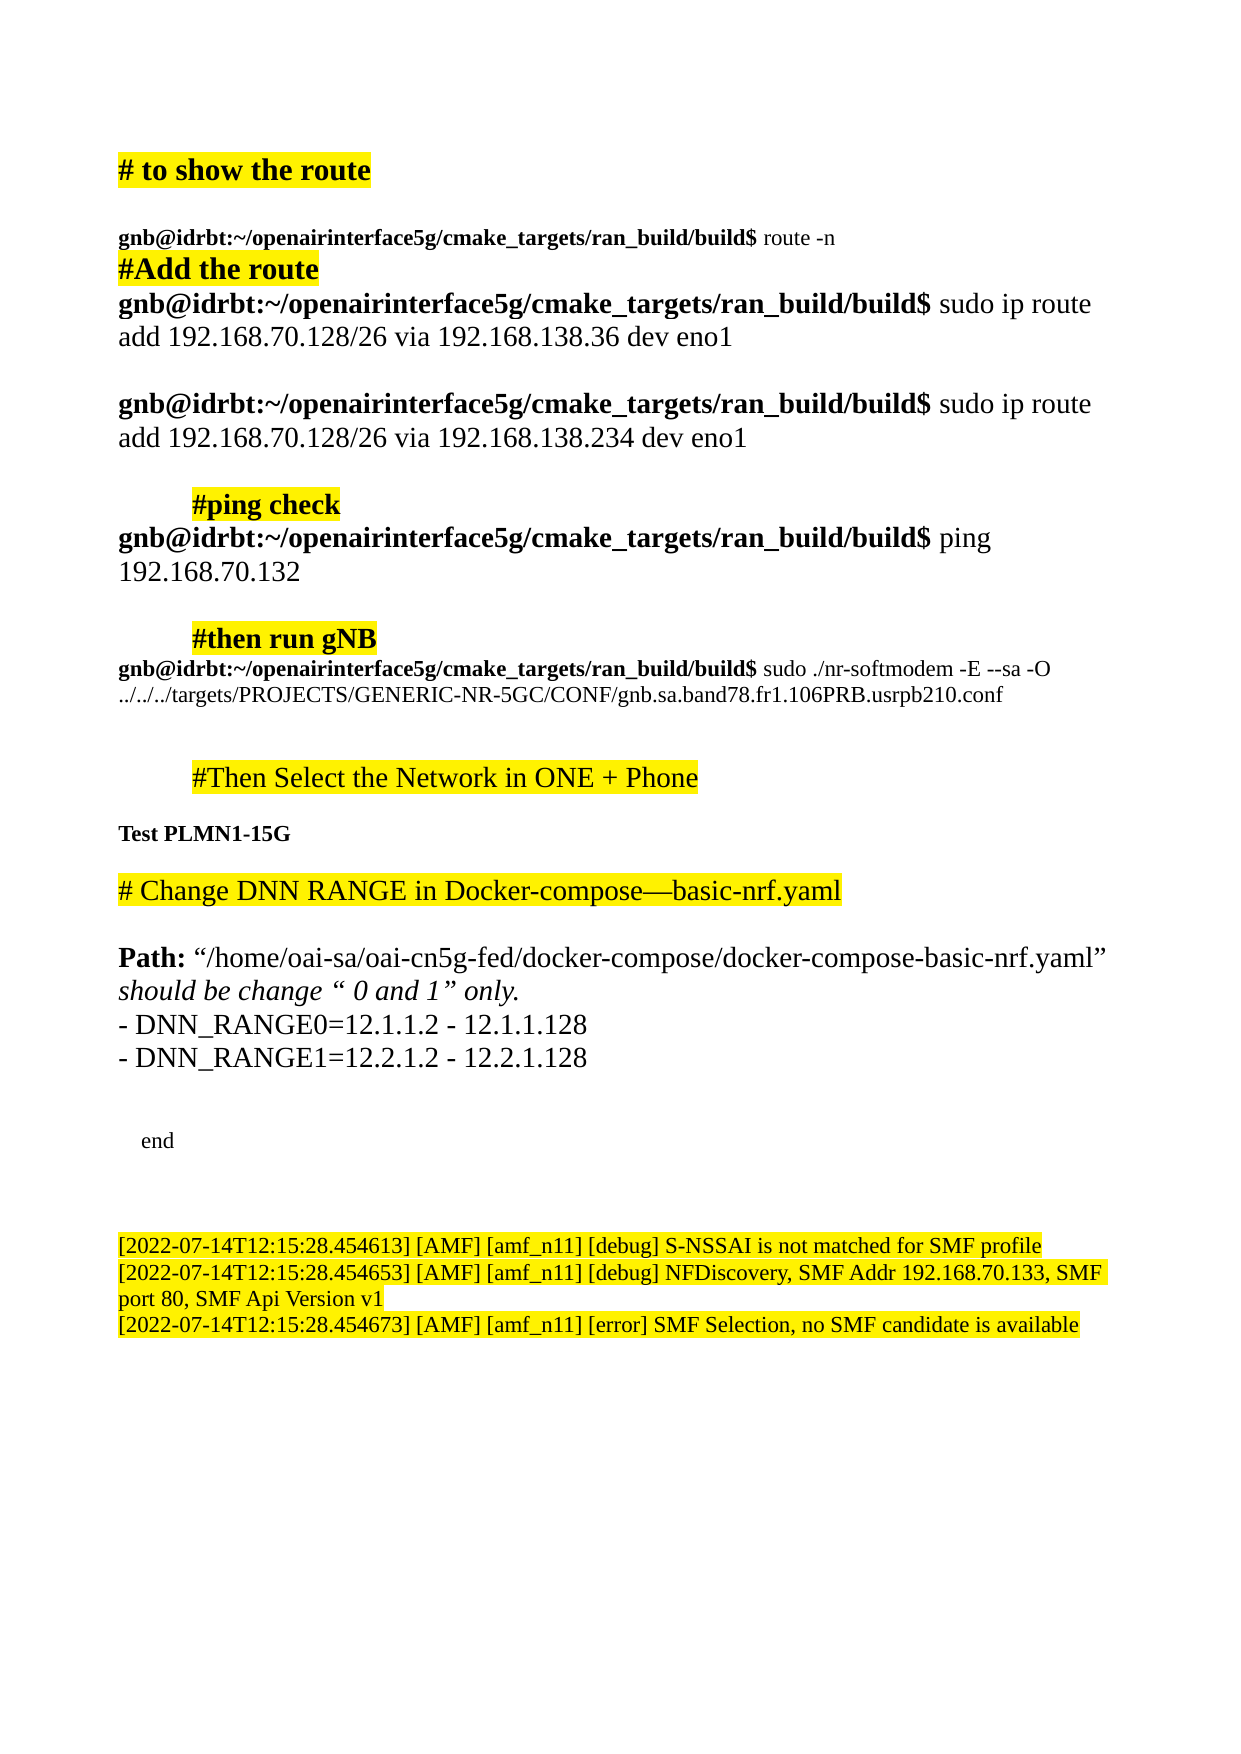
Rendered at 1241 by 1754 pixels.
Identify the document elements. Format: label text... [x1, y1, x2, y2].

text - DNN_RANGE1=12.2.1.2 - 12.2.1.128 [118, 1041, 1122, 1074]
text #then run gNB [118, 621, 1122, 655]
text # Change DNN RANGE in Docker-compose—basic-nrf.yaml [118, 873, 1122, 906]
text gnb@idrbt:~/openairinterface5g/cmake_targets/ran_build/build$ ping 192.168.70.132 [118, 521, 1122, 588]
text gnb@idrbt:~/openairinterface5g/cmake_targets/ran_build/build$ route -n [118, 223, 1122, 250]
text #ping check [118, 487, 1122, 521]
text gnb@idrbt:~/openairinterface5g/cmake_targets/ran_build/build$ sudo ./nr-softmodem -E --sa -O ../../../targets/PROJECTS/GENERIC-NR-5GC/CONF/gnb.sa.band78.fr1.106PRB.usrpb210.conf [118, 655, 1122, 707]
text gnb@idrbt:~/openairinterface5g/cmake_targets/ran_build/build$ sudo ip route add 192.168.70.128/26 via 192.168.138.234 dev eno1 [118, 386, 1122, 453]
text [2022-07-14T12:15:28.454673] [AMF] [amf_n11] [error] SMF Selection, no SMF candidate is available [118, 1311, 1122, 1338]
text should be change “ 0 and 1” only. [118, 973, 1122, 1007]
text [2022-07-14T12:15:28.454653] [AMF] [amf_n11] [debug] NFDiscovery, SMF Addr 192.168.70.133, SMF port 80, SMF Api Version v1 [118, 1258, 1122, 1311]
text Path: “/home/oai-sa/oai-cn5g-fed/docker-compose/docker-compose-basic-nrf.yaml” [118, 940, 1122, 973]
text - DNN_RANGE0=12.1.1.2 - 12.1.1.128 [118, 1007, 1122, 1041]
text end [118, 1127, 1122, 1153]
text #Then Select the Network in ONE + Phone [118, 760, 1122, 794]
text gnb@idrbt:~/openairinterface5g/cmake_targets/ran_build/build$ sudo ip route add 192.168.70.128/26 via 192.168.138.36 dev eno1 [118, 286, 1122, 353]
text # to show the route [118, 152, 1122, 188]
text Test PLMN1-15G [118, 820, 1122, 846]
text [2022-07-14T12:15:28.454613] [AMF] [amf_n11] [debug] S-NSSAI is not matched for SMF profile [118, 1232, 1122, 1258]
text #Add the route [118, 250, 1122, 286]
